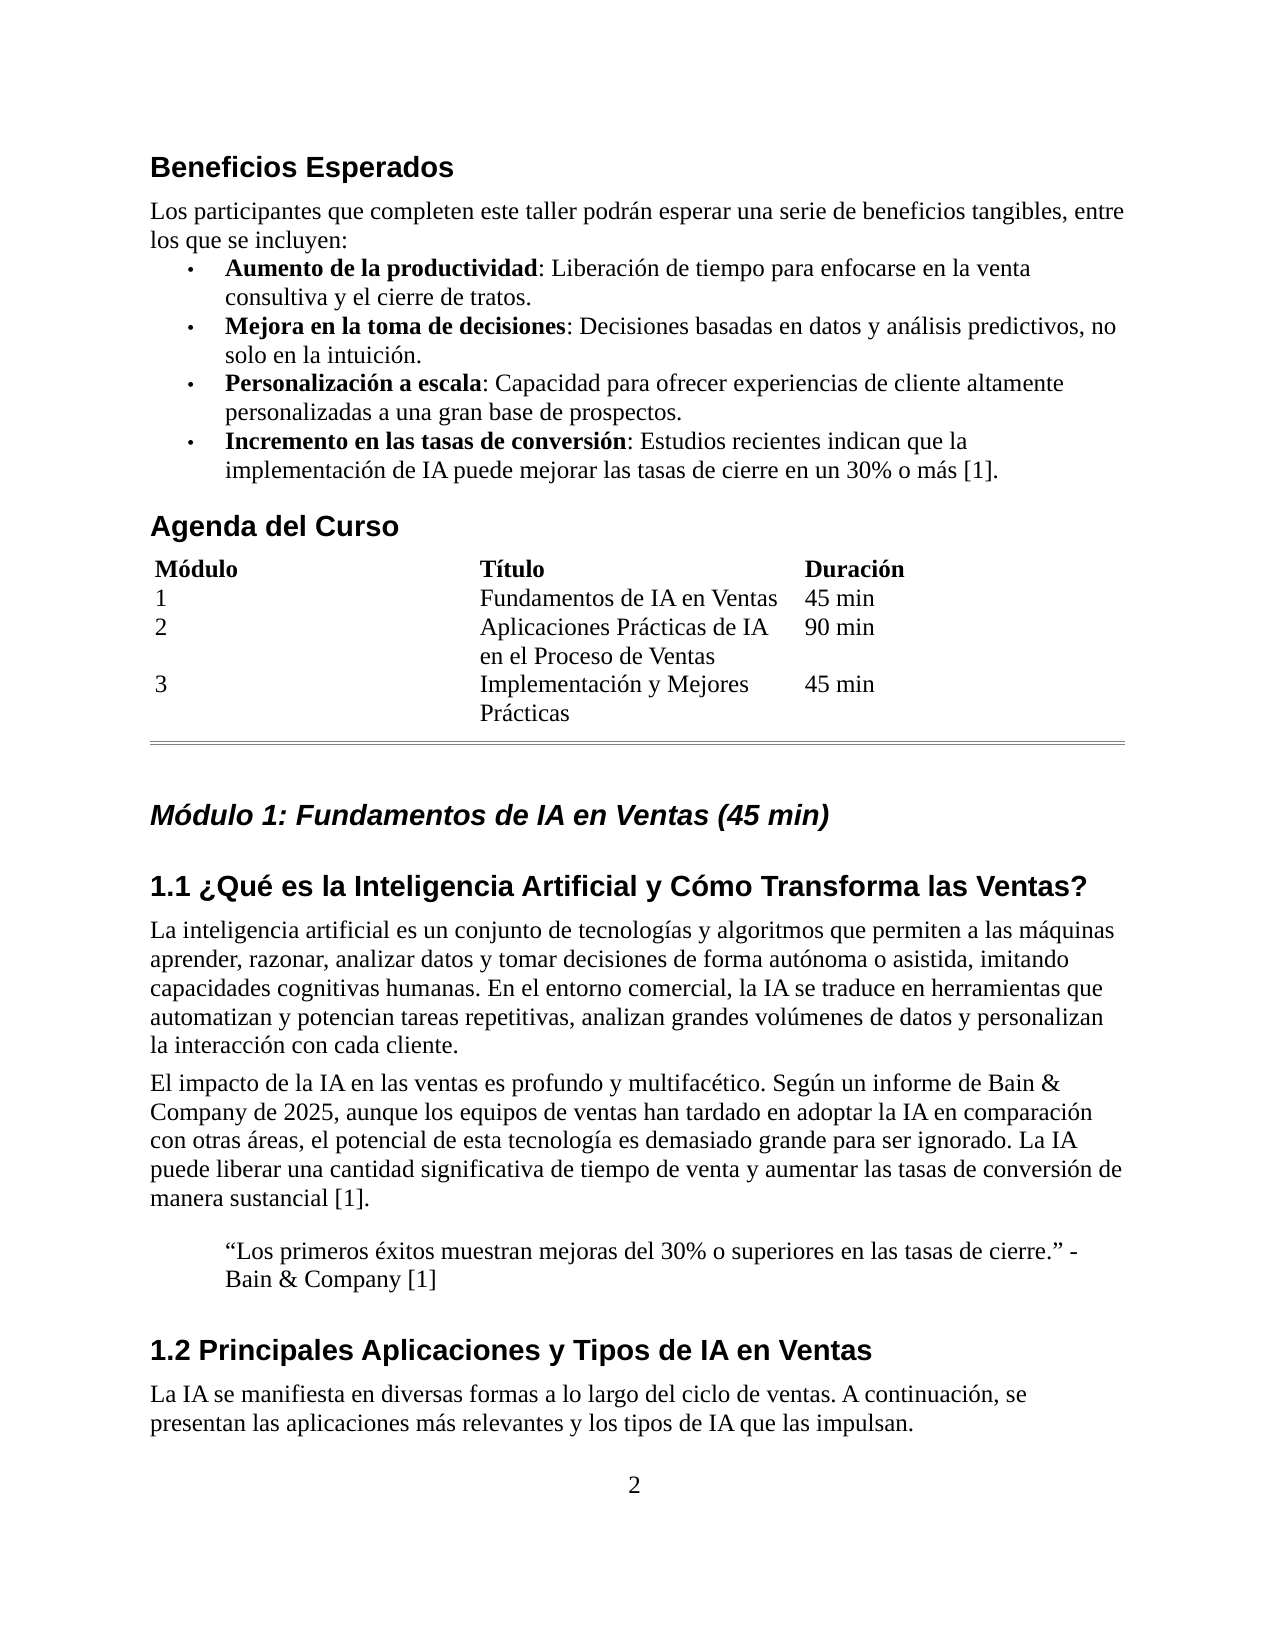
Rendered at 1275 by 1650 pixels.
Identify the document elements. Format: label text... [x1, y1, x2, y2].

table_cell Implementación y Mejores Prácticas [475, 670, 800, 727]
subtitle 1.1 ¿Qué es la Inteligencia Artificial y Cómo Transforma las Ventas? [150, 869, 1125, 903]
table_cell 90 min [800, 612, 1125, 669]
text “Los primeros éxitos muestran mejoras del 30% o superiores en las tasas de cierre.” - Bain & Company [1] [225, 1236, 1125, 1293]
table_cell 2 [150, 612, 475, 669]
table_cell Aplicaciones Prácticas de IA en el Proceso de Ventas [475, 612, 800, 669]
table_header Título [475, 555, 800, 583]
text Los participantes que completen este taller podrán esperar una serie de beneficios tangibles, entre los que se incluyen: [150, 196, 1125, 253]
table_header Módulo [150, 555, 475, 583]
list Personalización a escala: Capacidad para ofrecer experiencias de cliente altamente personalizadas a una gran base de prospectos. [187, 368, 1125, 426]
text La IA se manifiesta en diversas formas a lo largo del ciclo de ventas. A continuación, se presentan las aplicaciones más relevantes y los tipos de IA que las impulsan. [150, 1379, 1125, 1437]
table_cell Fundamentos de IA en Ventas [475, 583, 800, 612]
list Mejora en la toma de decisiones: Decisiones basadas en datos y análisis predictivos, no solo en la intuición. [187, 311, 1125, 368]
text El impacto de la IA en las ventas es profundo y multifacético. Según un informe de Bain & Company de 2025, aunque los equipos de ventas han tardado en adoptar la IA en comparación con otras áreas, el potencial de esta tecnología es demasiado grande para ser ignorado. La IA puede liberar una cantidad significativa de tiempo de venta y aumentar las tasas de conversión de manera sustancial [1]. [150, 1068, 1125, 1212]
subtitle Beneficios Esperados [150, 150, 1125, 183]
list Incremento en las tasas de conversión: Estudios recientes indican que la implementación de IA puede mejorar las tasas de cierre en un 30% o más [1]. [187, 426, 1125, 483]
table_header Duración [800, 555, 1125, 583]
text La inteligencia artificial es un conjunto de tecnologías y algoritmos que permiten a las máquinas aprender, razonar, analizar datos y tomar decisiones de forma autónoma o asistida, imitando capacidades cognitivas humanas. En el entorno comercial, la IA se traduce en herramientas que automatizan y potencian tareas repetitivas, analizan grandes volúmenes de datos y personalizan la interacción con cada cliente. [150, 915, 1125, 1059]
list Aumento de la productividad: Liberación de tiempo para enfocarse en la venta consultiva y el cierre de tratos. [187, 253, 1125, 311]
subtitle Módulo 1: Fundamentos de IA en Ventas (45 min) [150, 798, 1125, 832]
subtitle Agenda del Curso [150, 508, 1125, 542]
table_cell 45 min [800, 583, 1125, 612]
table_cell 3 [150, 670, 475, 727]
table_cell 1 [150, 583, 475, 612]
table_cell 45 min [800, 670, 1125, 727]
subtitle 1.2 Principales Aplicaciones y Tipos de IA en Ventas [150, 1333, 1125, 1367]
